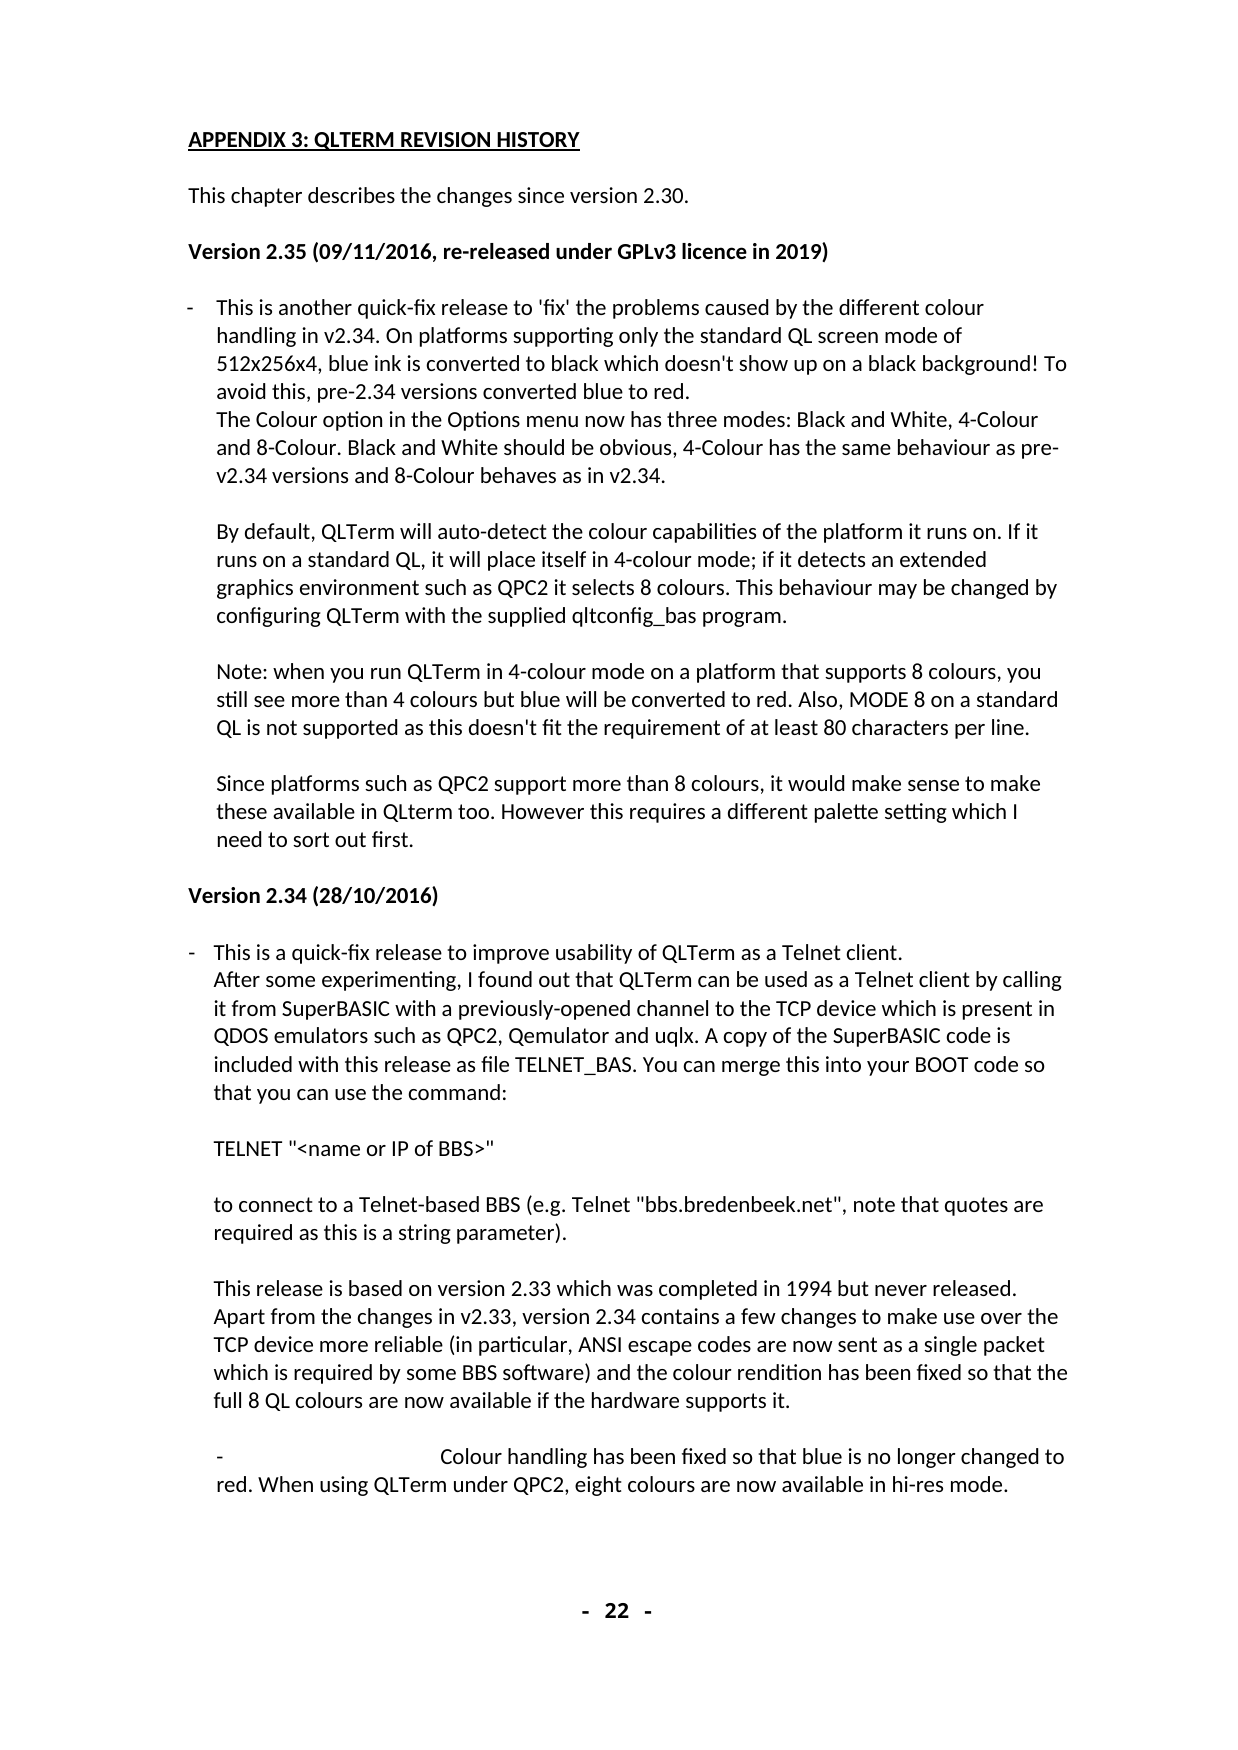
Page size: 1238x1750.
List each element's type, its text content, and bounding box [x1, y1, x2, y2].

text Version 2.34 (28/10/2016) [188, 882, 1070, 909]
text This chapter describes the changes since version 2.30. [188, 181, 1070, 209]
list This is another quick-fix release to 'fix' the problems caused by the different colour handling in v2.34. On platforms supporting only the standard QL screen mode of 512x256x4, blue ink is converted to black which doesn't show up on a black background! To avoid this, pre-2.34 versions converted blue to red. The Colour option in the Options menu now has three modes: Black and White, 4-Colour and 8-Colour. Black and White should be obvious, 4-Colour has the same behaviour as pre-v2.34 versions and 8-Colour behaves as in v2.34. By default, QLTerm will auto-detect the colour capabilities of the platform it runs on. If it runs on a standard QL, it will place itself in 4-colour mode; if it detects an extended graphics environment such as QPC2 it selects 8 colours. This behaviour may be changed by configuring QLTerm with the supplied qltconfig_bas program. Note: when you run QLTerm in 4-colour mode on a platform that supports 8 colours, you still see more than 4 colours but blue will be converted to red. Also, MODE 8 on a standard QL is not supported as this doesn't fit the requirement of at least 80 characters per line. Since platforms such as QPC2 support more than 8 colours, it would make sense to make these available in QLterm too. However this requires a different palette setting which I need to sort out first. [186, 293, 1070, 853]
list Colour handling has been fixed so that blue is no longer changed to red. When using QLTerm under QPC2, eight colours are now available in hi-res mode. [216, 1442, 1070, 1498]
list This is a quick-fix release to improve usability of QLTerm as a Telnet client. After some experimenting, I found out that QLTerm can be used as a Telnet client by calling it from SuperBASIC with a previously-opened channel to the TCP device which is present in QDOS emulators such as QPC2, Qemulator and uqlx. A copy of the SuperBASIC code is included with this release as file TELNET_BAS. You can merge this into your BOOT code so that you can use the command: TELNET "<name or IP of BBS>" to connect to a Telnet-based BBS (e.g. Telnet "bbs.bredenbeek.net", note that quotes are required as this is a string parameter). This release is based on version 2.33 which was completed in 1994 but never released. Apart from the changes in v2.33, version 2.34 contains a few changes to make use over the TCP device more reliable (in particular, ANSI escape codes are now sent as a single packet which is required by some BBS software) and the colour rendition has been fixed so that the full 8 QL colours are now available if the hardware supports it. [188, 938, 1070, 1442]
text Version 2.35 (09/11/2016, re-released under GPLv3 licence in 2019) [188, 237, 1070, 265]
text APPENDIX 3: QLTERM REVISION HISTORY [188, 125, 1070, 153]
